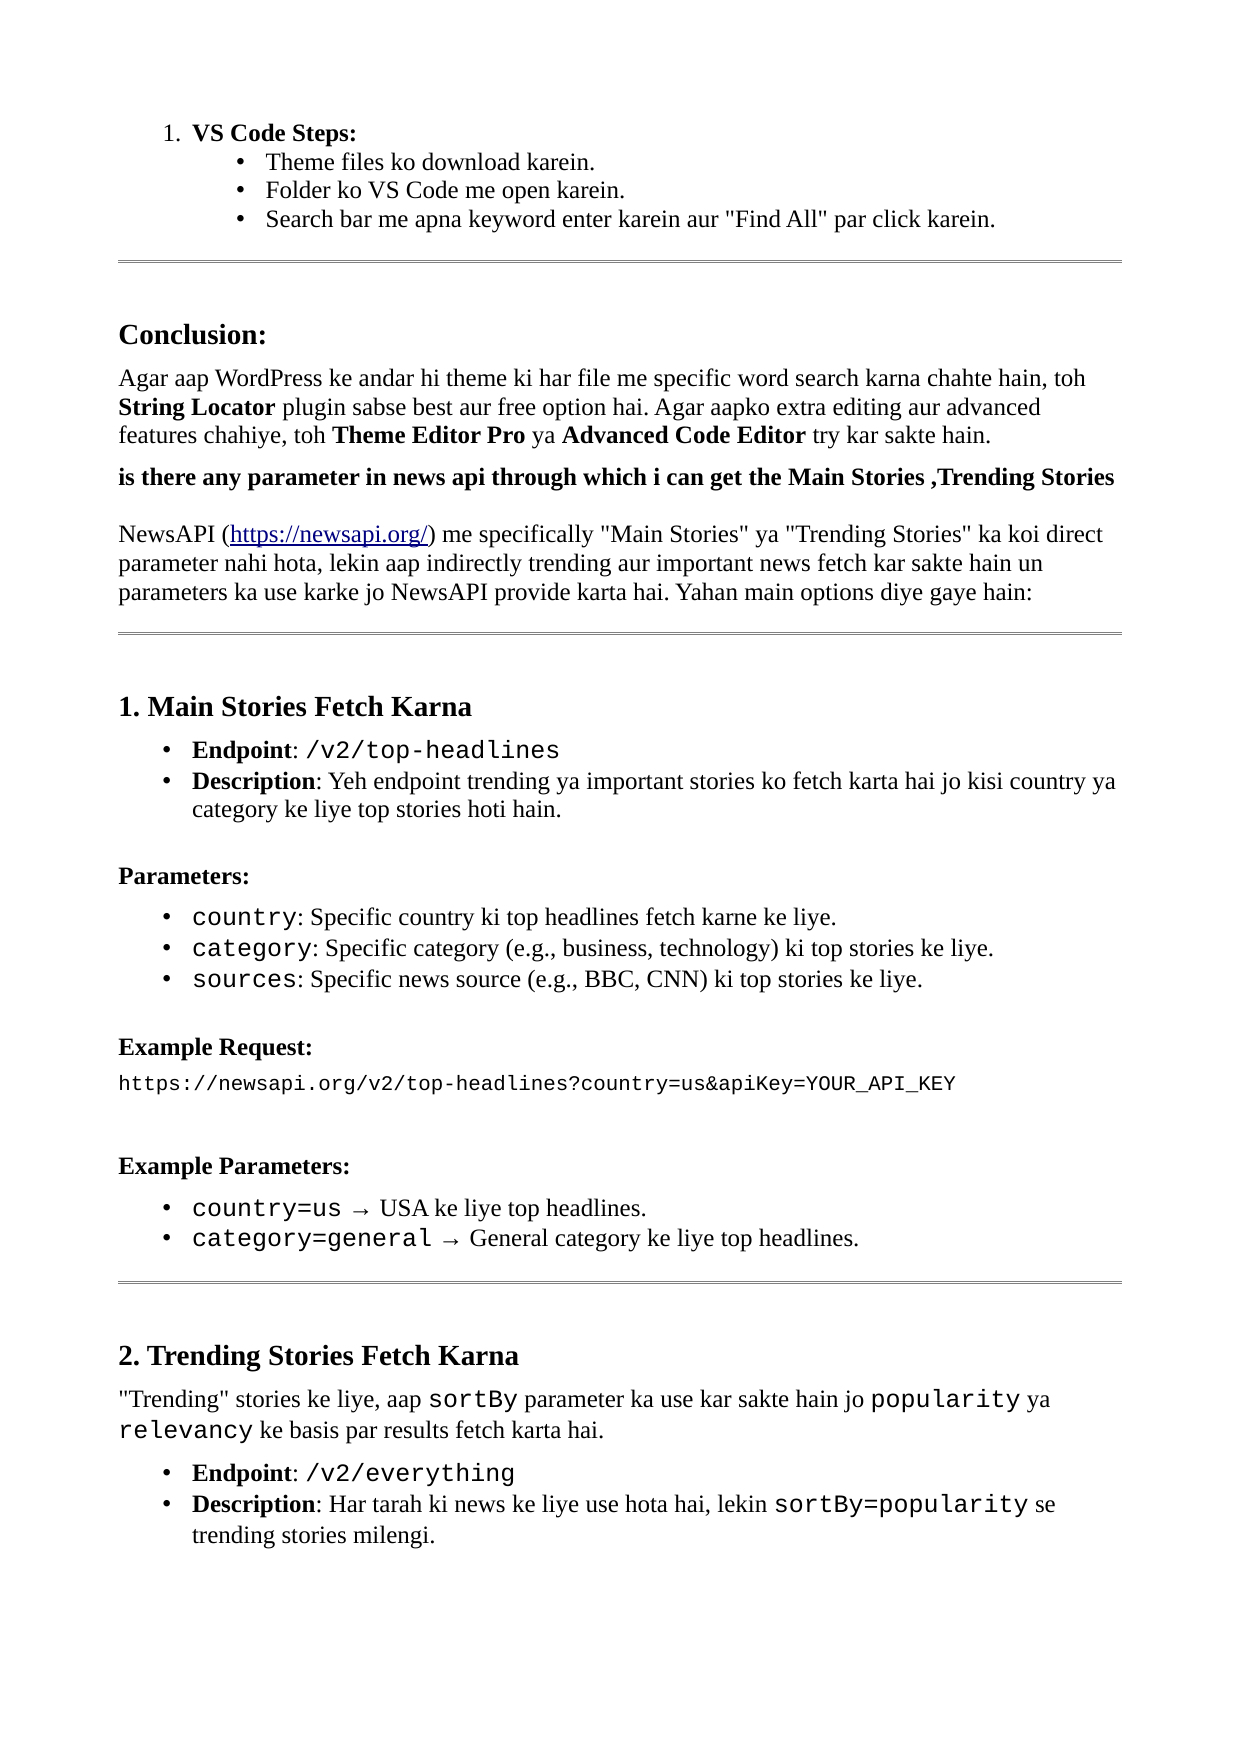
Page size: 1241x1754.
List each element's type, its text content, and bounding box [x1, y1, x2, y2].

list Description: Har tarah ki news ke liye use hota hai, lekin sortBy=popularity se trending stories milengi. [162, 1489, 1122, 1549]
list category: Specific category (e.g., business, technology) ki top stories ke liye. [162, 933, 1122, 964]
text is there any parameter in news api through which i can get the Main Stories ,Trending Stories [118, 462, 1122, 490]
list Description: Yeh endpoint trending ya important stories ko fetch karta hai jo kisi country ya category ke liye top stories hoti hain. [162, 766, 1122, 823]
subtitle Example Request: [118, 1032, 1122, 1061]
list category=general → General category ke liye top headlines. [162, 1223, 1122, 1254]
text "Trending" stories ke liye, aap sortBy parameter ka use kar sakte hain jo popularity ya relevancy ke basis par results fetch karta hai. [118, 1384, 1122, 1446]
list Folder ko VS Code me open karein. [236, 176, 1122, 204]
subtitle 1. Main Stories Fetch Karna [118, 689, 1122, 722]
list country=us → USA ke liye top headlines. [162, 1193, 1122, 1223]
list VS Code Steps: [162, 118, 1122, 147]
list Theme files ko download karein. [236, 147, 1122, 176]
list Search bar me apna keyword enter karein aur "Find All" par click karein. [236, 204, 1122, 233]
subtitle 2. Trending Stories Fetch Karna [118, 1338, 1122, 1372]
subtitle Example Parameters: [118, 1151, 1122, 1180]
list Endpoint: /v2/top-headlines [162, 735, 1122, 766]
text NewsAPI (https://newsapi.org/) me specifically "Main Stories" ya "Trending Stories" ka koi direct parameter nahi hota, lekin aap indirectly trending aur important news fetch kar sakte hain un parameters ka use karke jo NewsAPI provide karta hai. Yahan main options diye gaye hain: [118, 519, 1122, 605]
text Agar aap WordPress ke andar hi theme ki har file me specific word search karna chahte hain, toh String Locator plugin sabse best aur free option hai. Agar aapko extra editing aur advanced features chahiye, toh Theme Editor Pro ya Advanced Code Editor try kar sakte hain. [118, 363, 1122, 449]
list sources: Specific news source (e.g., BBC, CNN) ki top stories ke liye. [162, 964, 1122, 994]
subtitle Conclusion: [118, 317, 1122, 350]
list Endpoint: /v2/everything [162, 1458, 1122, 1489]
list country: Specific country ki top headlines fetch karne ke liye. [162, 902, 1122, 933]
text https://newsapi.org/v2/top-headlines?country=us&apiKey=YOUR_API_KEY [118, 1073, 1122, 1097]
subtitle Parameters: [118, 861, 1122, 889]
